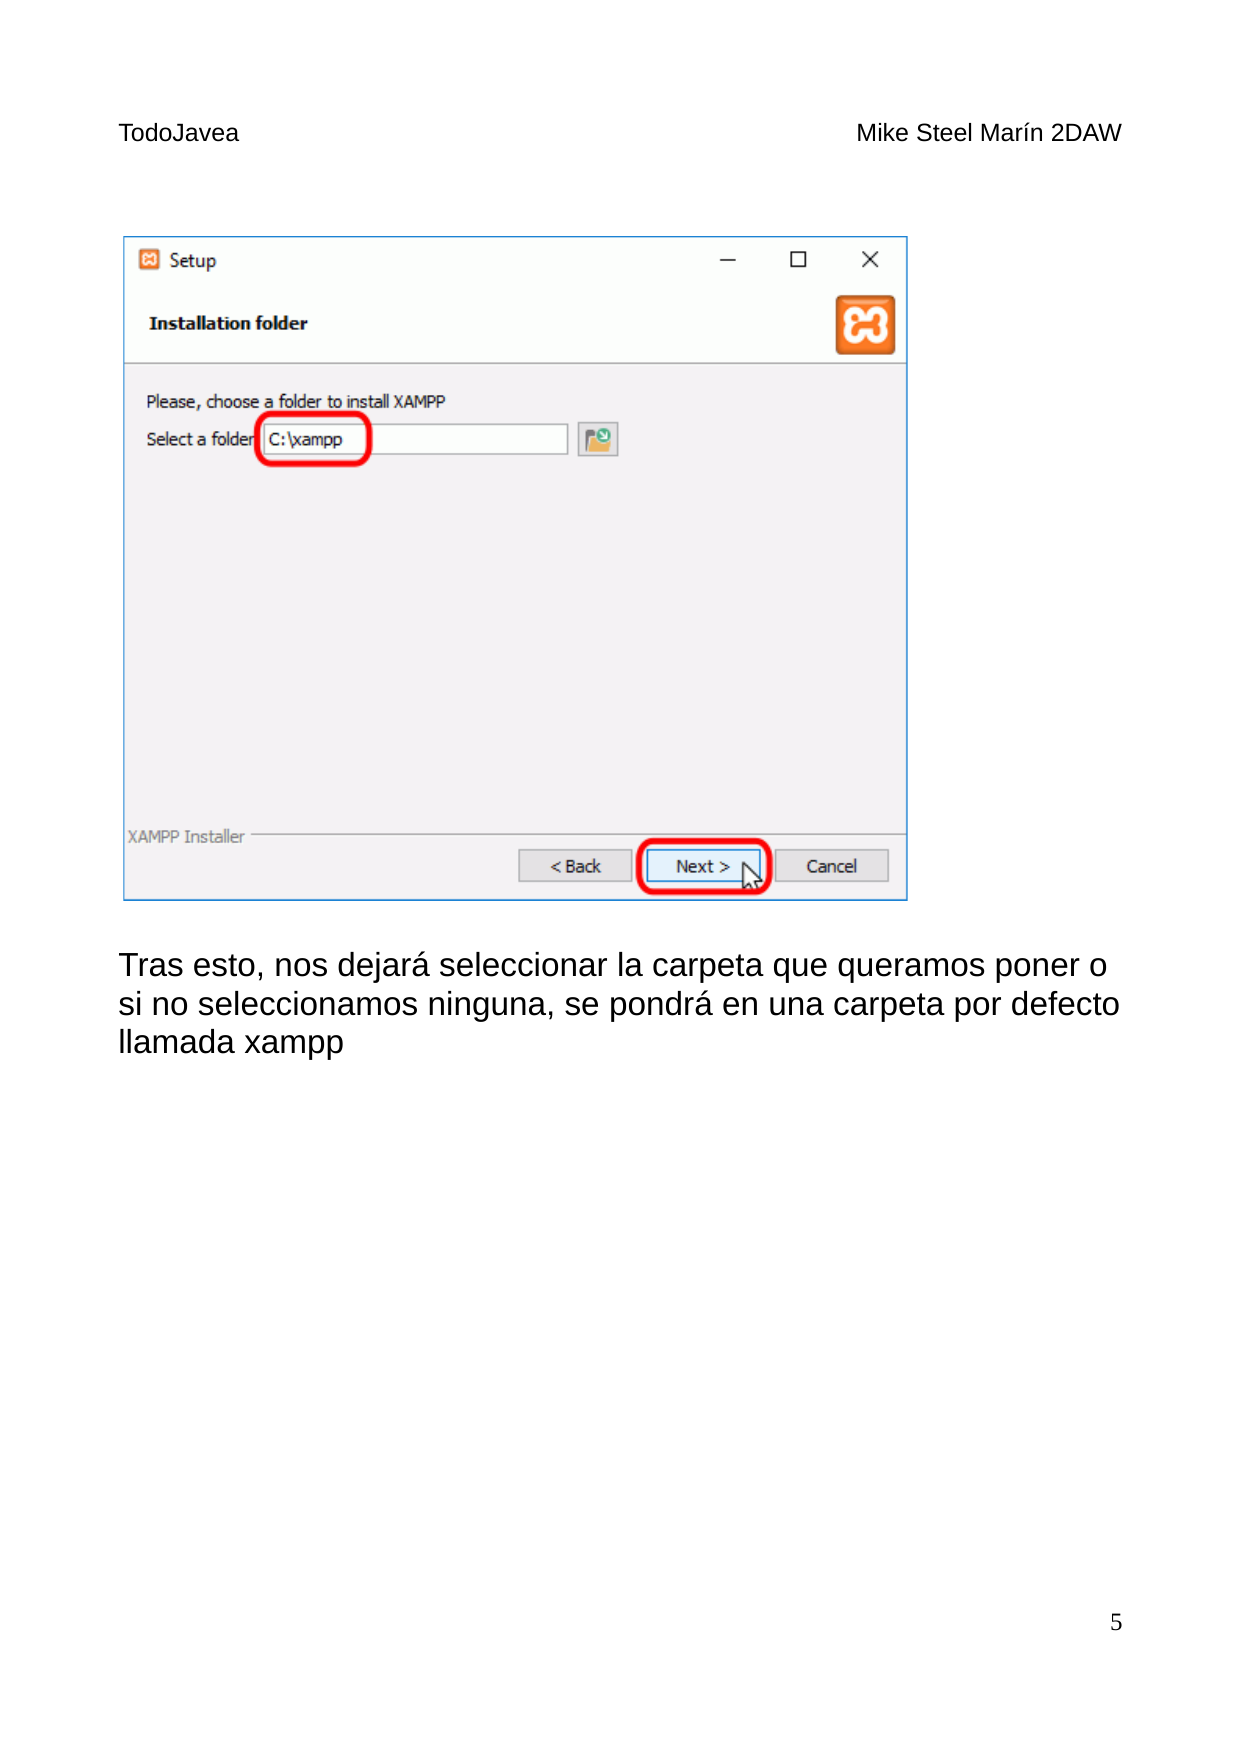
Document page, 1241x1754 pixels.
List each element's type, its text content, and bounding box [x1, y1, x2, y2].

picture [123, 236, 908, 901]
text Tras esto, nos dejará seleccionar la carpeta que queramos poner o si no seleccionamos ninguna, se pondrá en una carpeta por defecto llamada xampp [118, 945, 1122, 1060]
